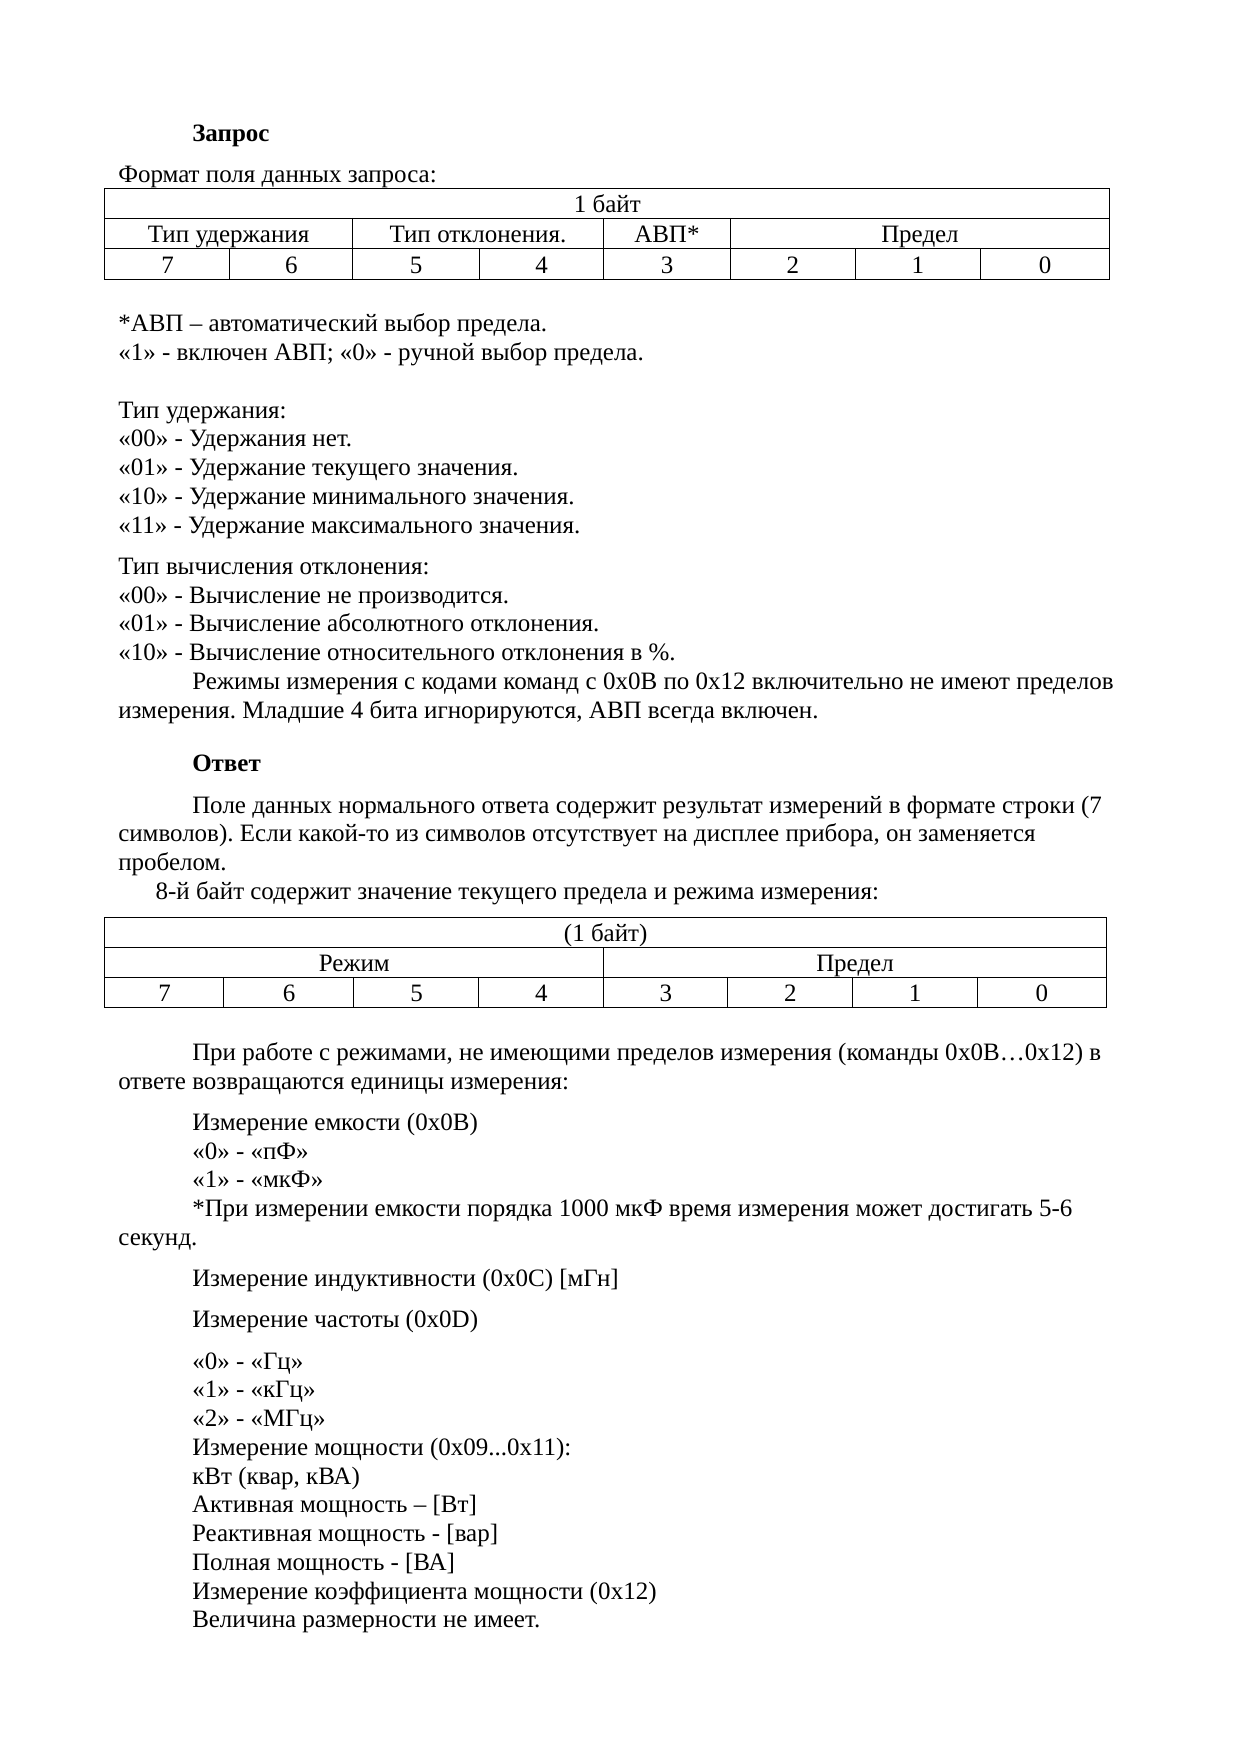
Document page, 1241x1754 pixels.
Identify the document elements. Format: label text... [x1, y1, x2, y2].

text «11» - Удержание максимального значения. [118, 510, 1122, 538]
text «1» - включен АВП; «0» - ручной выбор предела. [118, 337, 1122, 366]
table_cell 3 [604, 249, 730, 279]
text Величина размерности не имеет. [118, 1604, 1122, 1633]
text «01» - Вычисление абсолютного отклонения. [118, 608, 1122, 637]
table_cell Тип отклонения. [353, 219, 603, 248]
table_cell Режим [105, 948, 603, 977]
table_cell 2 [731, 249, 855, 279]
text Поле данных нормального ответа содержит результат измерений в формате строки (7 символов). Если какой-то из символов отсутствует на дисплее прибора, он заменяется пробелом. [118, 790, 1122, 876]
text Полная мощность - [ВА] [118, 1547, 1122, 1576]
text «10» - Вычисление относительного отклонения в %. [118, 637, 1122, 666]
text Формат поля данных запроса: [118, 159, 1122, 188]
table_cell 6 [230, 249, 352, 279]
text Активная мощность – [Вт] [118, 1489, 1122, 1518]
table_cell 1 [856, 249, 980, 279]
table_cell 7 [105, 978, 223, 1007]
table_cell 4 [480, 249, 603, 279]
text «00» - Вычисление не производится. [118, 580, 1122, 608]
text Измерение емкости (0х0B) [118, 1107, 1122, 1136]
text «0» - «Гц» [118, 1346, 1122, 1374]
table_cell АВП* [604, 219, 730, 248]
subtitle Запрос [118, 118, 1122, 147]
table_cell 2 [728, 978, 852, 1007]
text «00» - Удержания нет. [118, 423, 1122, 452]
text Режимы измерения с кодами команд c 0x0B по 0x12 включительно не имеют пределов измерения. Младшие 4 бита игнорируются, АВП всегда включен. [118, 666, 1122, 723]
table_cell 5 [353, 249, 479, 279]
table_cell 5 [354, 978, 478, 1007]
table_cell 0 [981, 249, 1109, 279]
text «1» - «кГц» [118, 1374, 1122, 1403]
text Тип вычисления отклонения: [118, 551, 1122, 580]
text «01» - Удержание текущего значения. [118, 452, 1122, 481]
text Измерение мощности (0х09...0х11): [118, 1432, 1122, 1461]
text При работе с режимами, не имеющими пределов измерения (команды 0x0B…0x12) в ответе возвращаются единицы измерения: [118, 1037, 1122, 1094]
text Реактивная мощность - [вар] [118, 1518, 1122, 1547]
text Тип удержания: [118, 395, 1122, 423]
text «1» - «мкФ» [118, 1164, 1122, 1193]
table_cell 0 [978, 978, 1106, 1007]
text Измерение частоты (0х0D) [118, 1304, 1122, 1333]
table_cell Тип удержания [105, 219, 352, 248]
table_header (1 байт) [105, 918, 1106, 947]
text Измерение индуктивности (0х0С) [мГн] [118, 1263, 1122, 1292]
table_cell Предел [731, 219, 1109, 248]
text кВт (квар, кВА) [118, 1461, 1122, 1489]
table_cell 4 [479, 978, 603, 1007]
table_header 1 байт [105, 189, 1109, 218]
table_cell 1 [853, 978, 977, 1007]
subtitle Ответ [118, 748, 1122, 777]
text «0» - «пФ» [118, 1136, 1122, 1164]
table_cell Предел [604, 948, 1106, 977]
text *АВП – автоматический выбор предела. [118, 308, 1122, 337]
table_cell 6 [224, 978, 353, 1007]
text Измерение коэффициента мощности (0x12) [118, 1576, 1122, 1604]
table_cell 7 [105, 249, 229, 279]
text «10» - Удержание минимального значения. [118, 481, 1122, 510]
text *При измерении емкости порядка 1000 мкФ время измерения может достигать 5-6 секунд. [118, 1193, 1122, 1251]
text 8-й байт содержит значение текущего предела и режима измерения: [118, 876, 1122, 905]
table_cell 3 [604, 978, 727, 1007]
text «2» - «МГц» [118, 1403, 1122, 1432]
